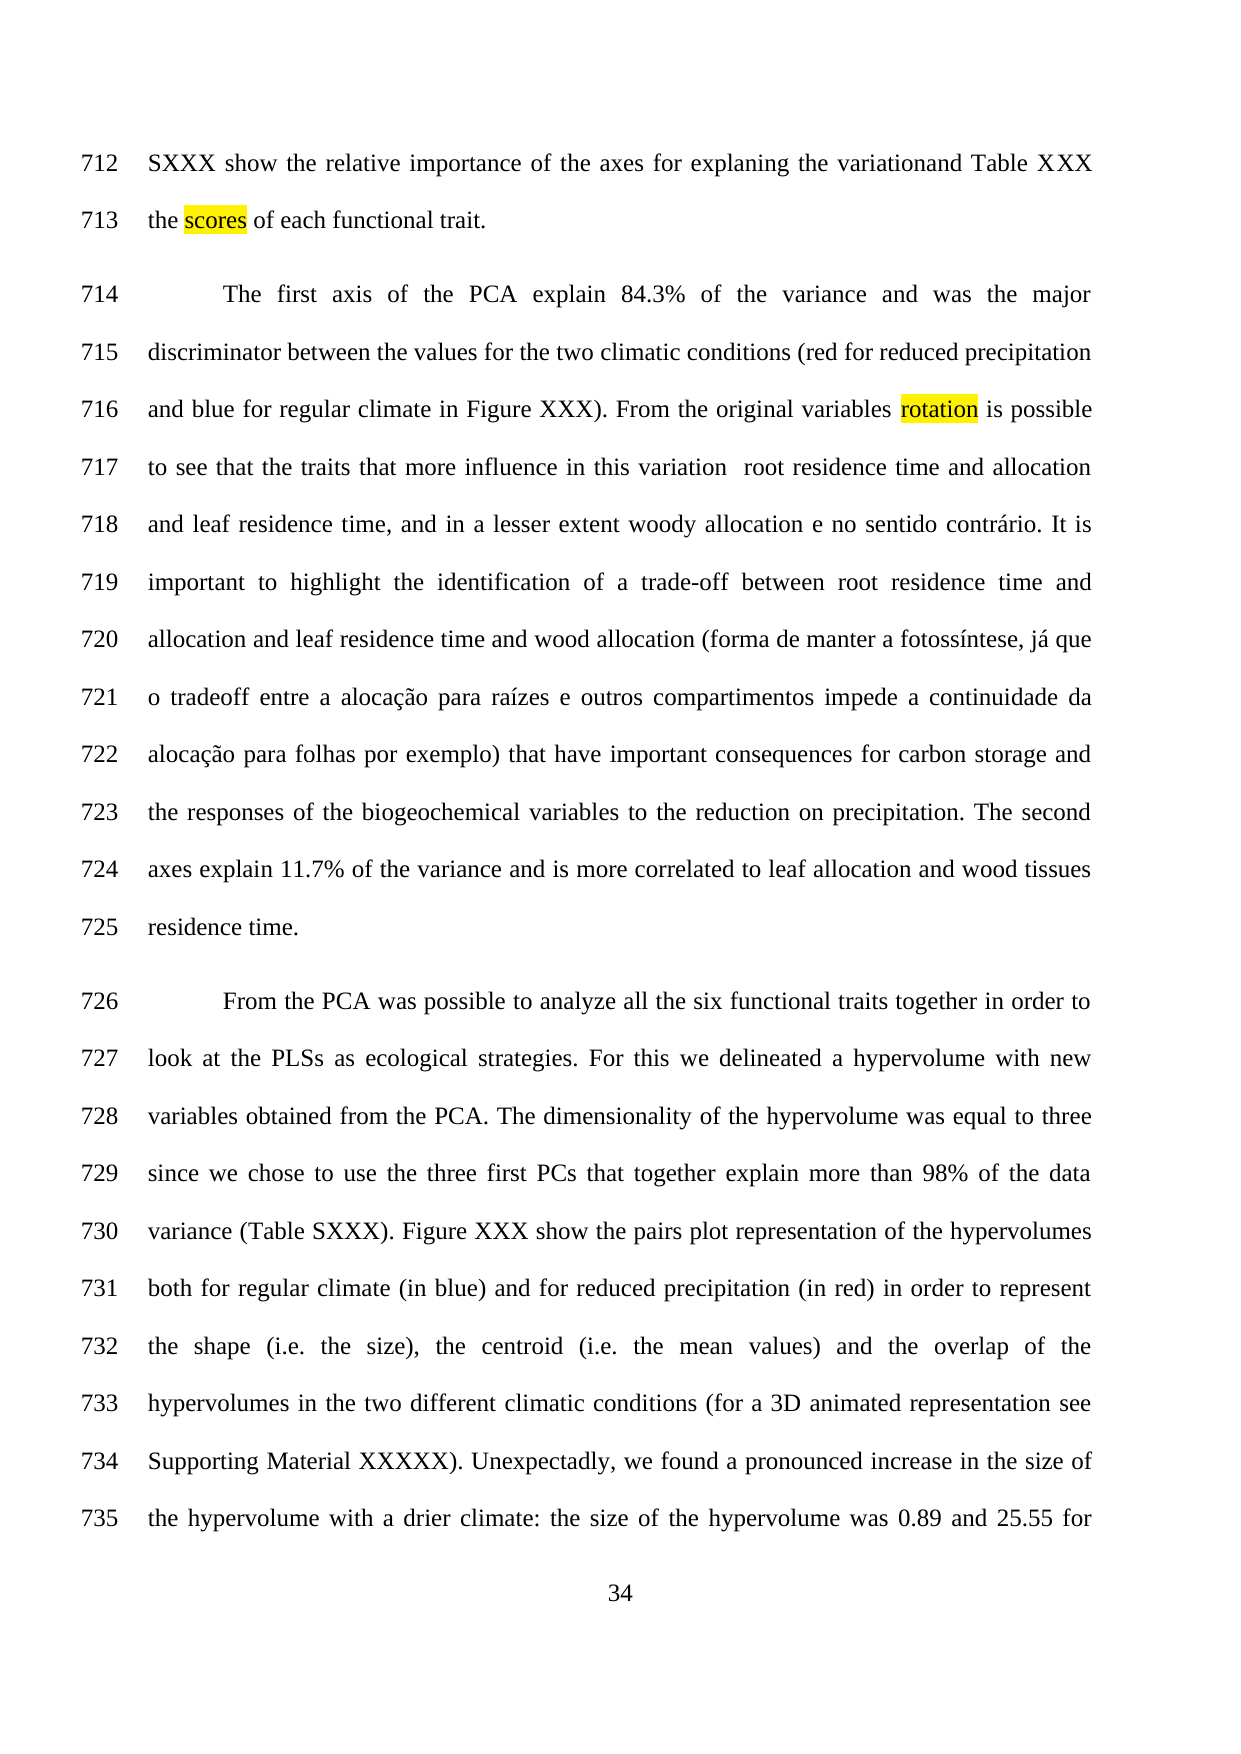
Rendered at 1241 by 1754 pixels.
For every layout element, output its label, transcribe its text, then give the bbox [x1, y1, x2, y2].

text SXXX show the relative importance of the axes for explaning the variationand Table XXX the scores of each functional trait. [148, 148, 1093, 234]
text From the PCA was possible to analyze all the six functional traits together in order to look at the PLSs as ecological strategies. For this we delineated a hypervolume with new variables obtained from the PCA. The dimensionality of the hypervolume was equal to three since we chose to use the three first PCs that together explain more than 98% of the data variance (Table SXXX). Figure XXX show the pairs plot representation of the hypervolumes both for regular climate (in blue) and for reduced precipitation (in red) in order to represent the shape (i.e. the size), the centroid (i.e. the mean values) and the overlap of the hypervolumes in the two different climatic conditions (for a 3D animated representation see Supporting Material XXXXX). Unexpectadly, we found a pronounced increase in the size of the hypervolume with a drier climate: the size of the hypervolume was 0.89 and 25.55 for [148, 986, 1093, 1532]
text The first axis of the PCA explain 84.3% of the variance and was the major discriminator between the values for the two climatic conditions (red for reduced precipitation and blue for regular climate in Figure XXX). From the original variables rotation is possible to see that the traits that more influence in this variation root residence time and allocation and leaf residence time, and in a lesser extent woody allocation e no sentido contrário. It is important to highlight the identification of a trade-off between root residence time and allocation and leaf residence time and wood allocation (forma de manter a fotossíntese, já que o tradeoff entre a alocação para raízes e outros compartimentos impede a continuidade da alocação para folhas por exemplo) that have important consequences for carbon storage and the responses of the biogeochemical variables to the reduction on precipitation. The second axes explain 11.7% of the variance and is more correlated to leaf allocation and wood tissues residence time. [148, 279, 1093, 941]
